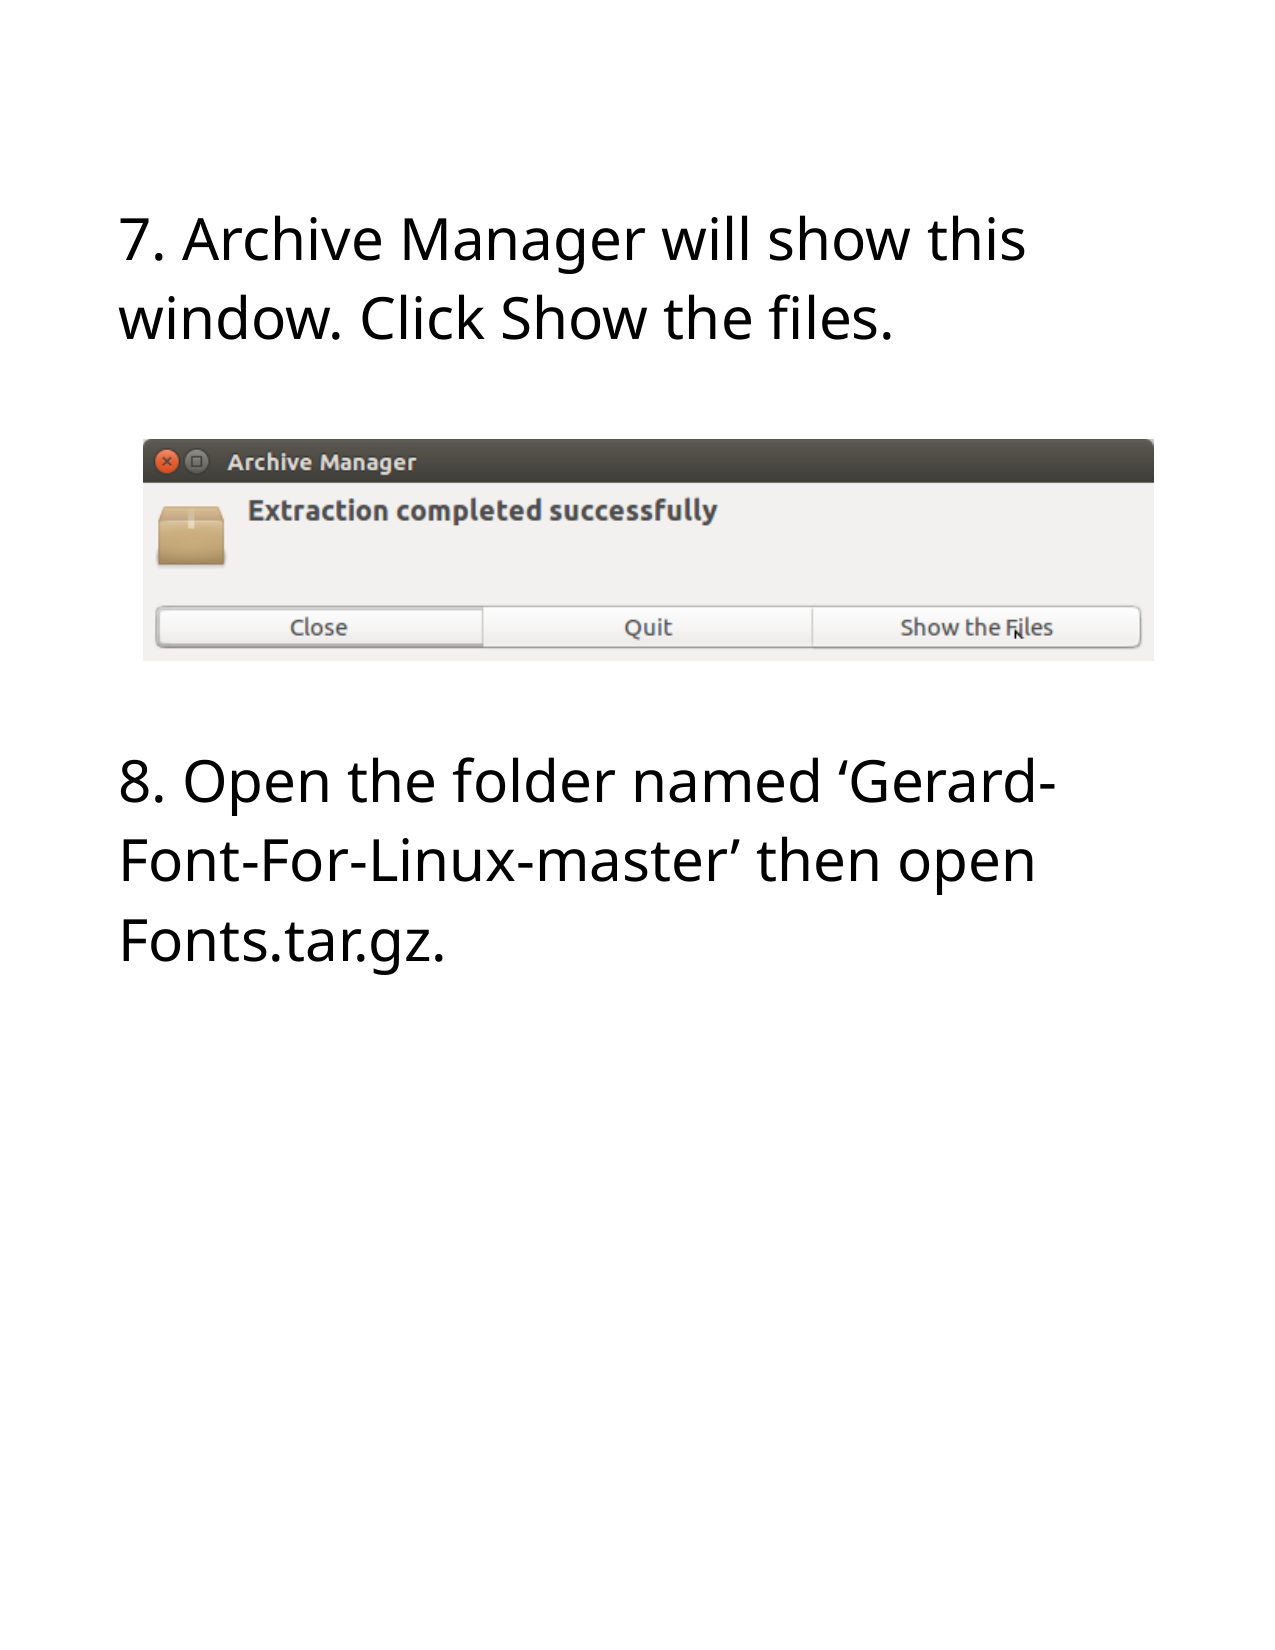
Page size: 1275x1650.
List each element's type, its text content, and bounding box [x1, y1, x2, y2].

text 8. Open the folder named ‘Gerard-Font-For-Linux-master’ then open Fonts.tar.gz. [118, 739, 1157, 978]
text 7. Archive Manager will show this window. Click Show the files. [118, 198, 1157, 357]
picture [143, 439, 1154, 661]
